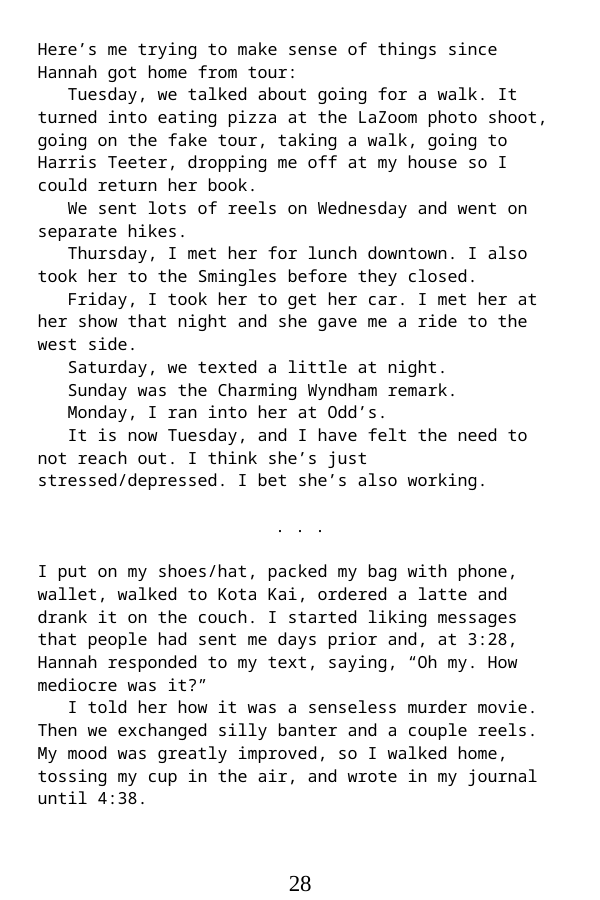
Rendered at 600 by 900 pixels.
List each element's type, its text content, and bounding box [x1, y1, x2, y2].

text Monday, I ran into her at Odd’s. [37, 401, 562, 423]
text Sunday was the Charming Wyndham remark. [37, 378, 562, 401]
text Friday, I took her to get her car. I met her at her show that night and she gave me a ride to the west side. [37, 287, 562, 355]
text I told her how it was a senseless murder movie. Then we exchanged silly banter and a couple reels. My mood was greatly improved, so I walked home, tossing my cup in the air, and wrote in my journal until 4:38. [37, 696, 562, 809]
text We sent lots of reels on Wednesday and went on separate hikes. [37, 196, 562, 242]
text Thursday, I met her for lunch downtown. I also took her to the Smingles before they closed. [37, 242, 562, 287]
text It is now Tuesday, and I have felt the need to not reach out. I think she’s just stressed/depressed. I bet she’s also working. [37, 423, 562, 492]
text Saturday, we texted a little at night. [37, 355, 562, 378]
text . . . [37, 514, 562, 537]
text Here’s me trying to make sense of things since Hannah got home from tour: [37, 37, 562, 83]
text Tuesday, we talked about going for a walk. It turned into eating pizza at the LaZoom photo shoot, going on the fake tour, taking a walk, going to Harris Teeter, dropping me off at my house so I could return her book. [37, 83, 562, 196]
text I put on my shoes/hat, packed my bag with phone, wallet, walked to Kota Kai, ordered a latte and drank it on the couch. I started liking messages that people had sent me days prior and, at 3:28, Hannah responded to my text, saying, “Oh my. How mediocre was it?” [37, 560, 562, 696]
